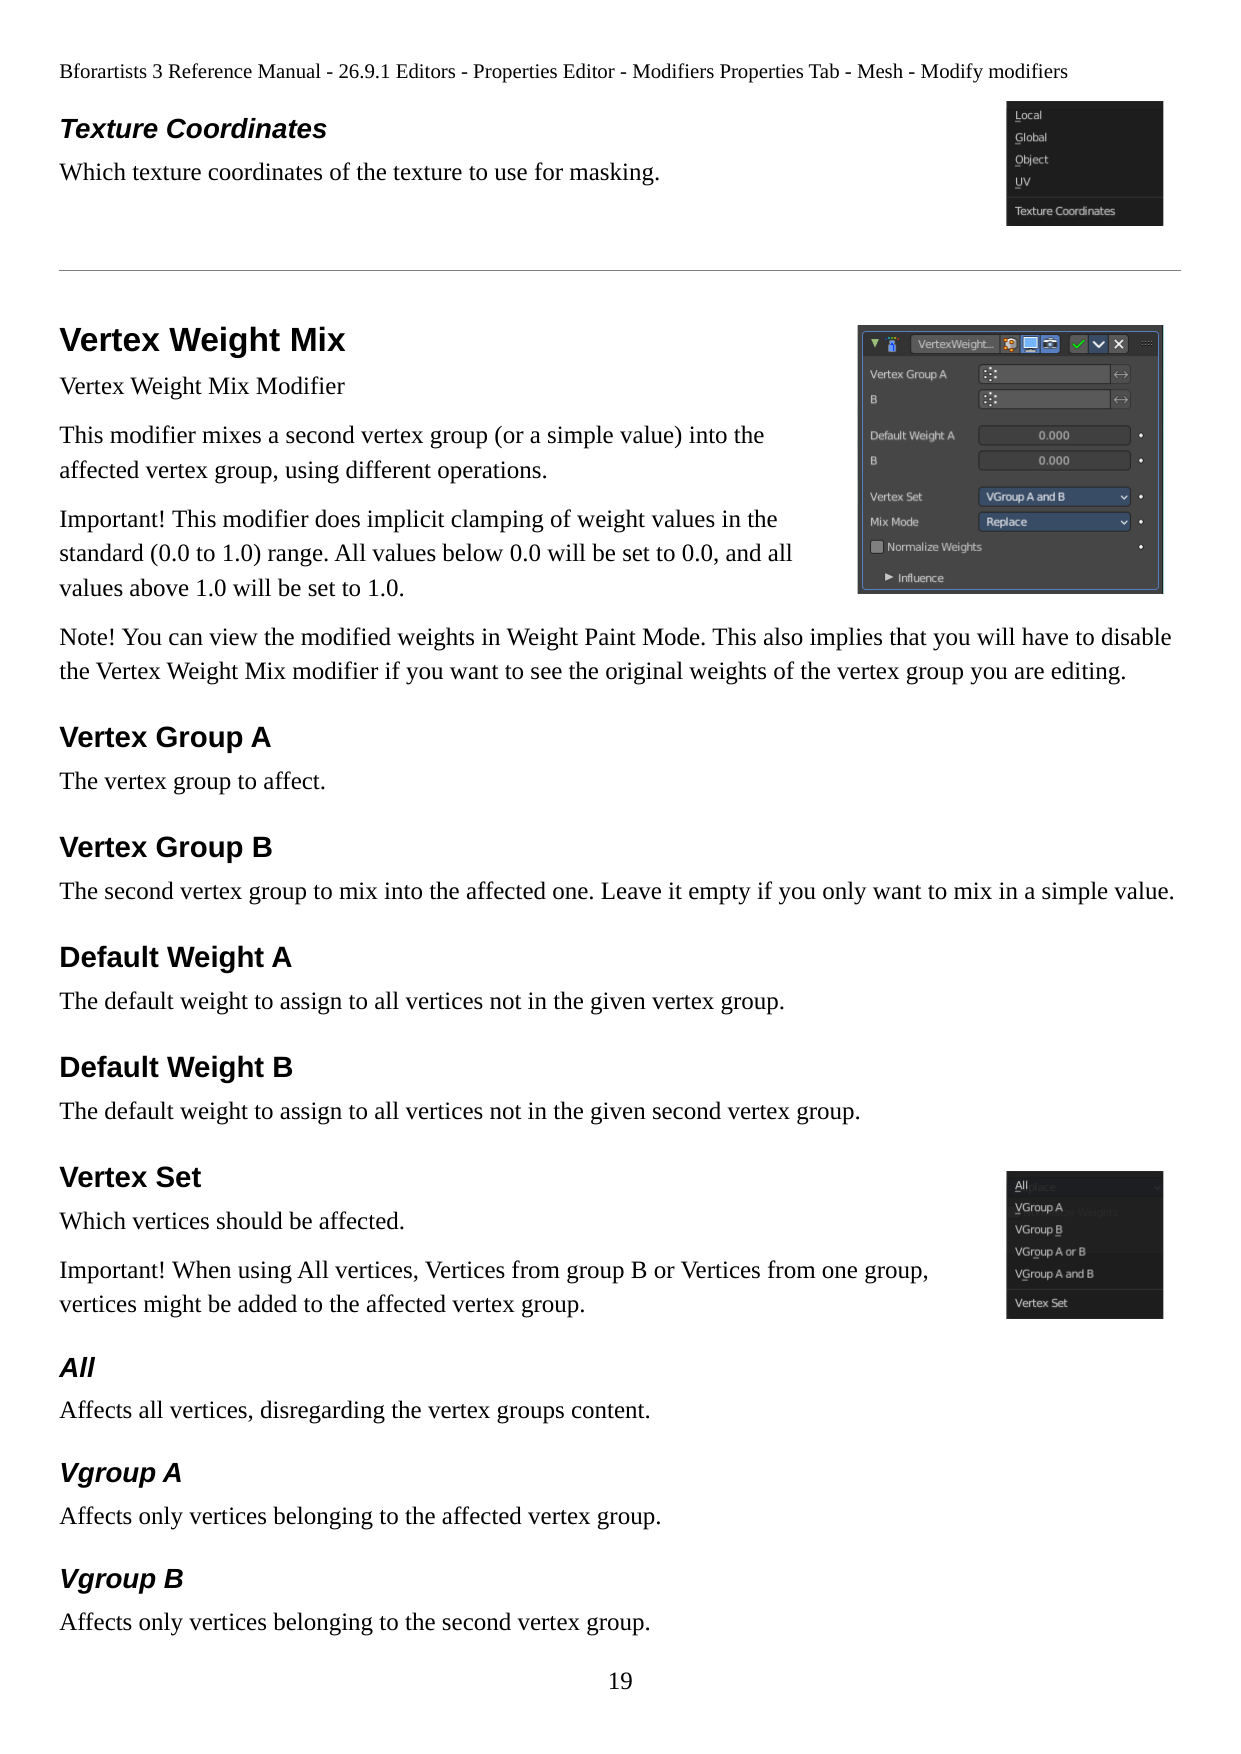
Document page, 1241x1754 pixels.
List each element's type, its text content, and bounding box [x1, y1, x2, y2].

subtitle Vgroup B [59, 1563, 1181, 1595]
text The vertex group to affect. [59, 766, 1181, 795]
subtitle All [59, 1351, 1181, 1383]
subtitle Vertex Set [59, 1159, 1181, 1193]
subtitle Default Weight B [59, 1050, 1181, 1083]
text Which texture coordinates of the texture to use for masking. [59, 157, 1006, 186]
text Important! When using All vertices, Vertices from group B or Vertices from one group, vertices might be added to the affected vertex group. [59, 1255, 1006, 1318]
text This modifier mixes a second vertex group (or a simple value) into the affected vertex group, using different operations. [59, 420, 857, 483]
subtitle [1164, 113, 1181, 144]
subtitle Vgroup A [59, 1457, 1181, 1489]
text The default weight to assign to all vertices not in the given second vertex group. [59, 1096, 1181, 1125]
subtitle Vertex Group A [59, 720, 1181, 754]
text Which vertices should be affected. [59, 1206, 1006, 1234]
text Affects all vertices, disregarding the vertex groups content. [59, 1395, 1181, 1424]
text Important! This modifier does implicit clamping of weight values in the standard (0.0 to 1.0) range. All values below 0.0 will be set to 0.0, and all values above 1.0 will be set to 1.0. [59, 504, 1181, 602]
text The default weight to assign to all vertices not in the given vertex group. [59, 986, 1181, 1015]
picture [1006, 101, 1164, 226]
text Affects only vertices belonging to the affected vertex group. [59, 1501, 1181, 1530]
subtitle Vertex Group B [59, 830, 1181, 864]
text Affects only vertices belonging to the second vertex group. [59, 1607, 1181, 1636]
picture [1006, 1171, 1164, 1319]
text Vertex Weight Mix Modifier [59, 371, 857, 400]
picture [857, 325, 1164, 594]
subtitle Texture Coordinates [59, 113, 1006, 144]
text The second vertex group to mix into the affected one. Leave it empty if you only want to mix in a simple value. [59, 876, 1181, 905]
subtitle Vertex Weight Mix [59, 320, 1181, 359]
text Note! You can view the modified weights in Weight Paint Mode. This also implies that you will have to disable the Vertex Weight Mix modifier if you want to see the original weights of the vertex group you are editing. [59, 622, 1181, 685]
subtitle Default Weight A [59, 940, 1181, 973]
